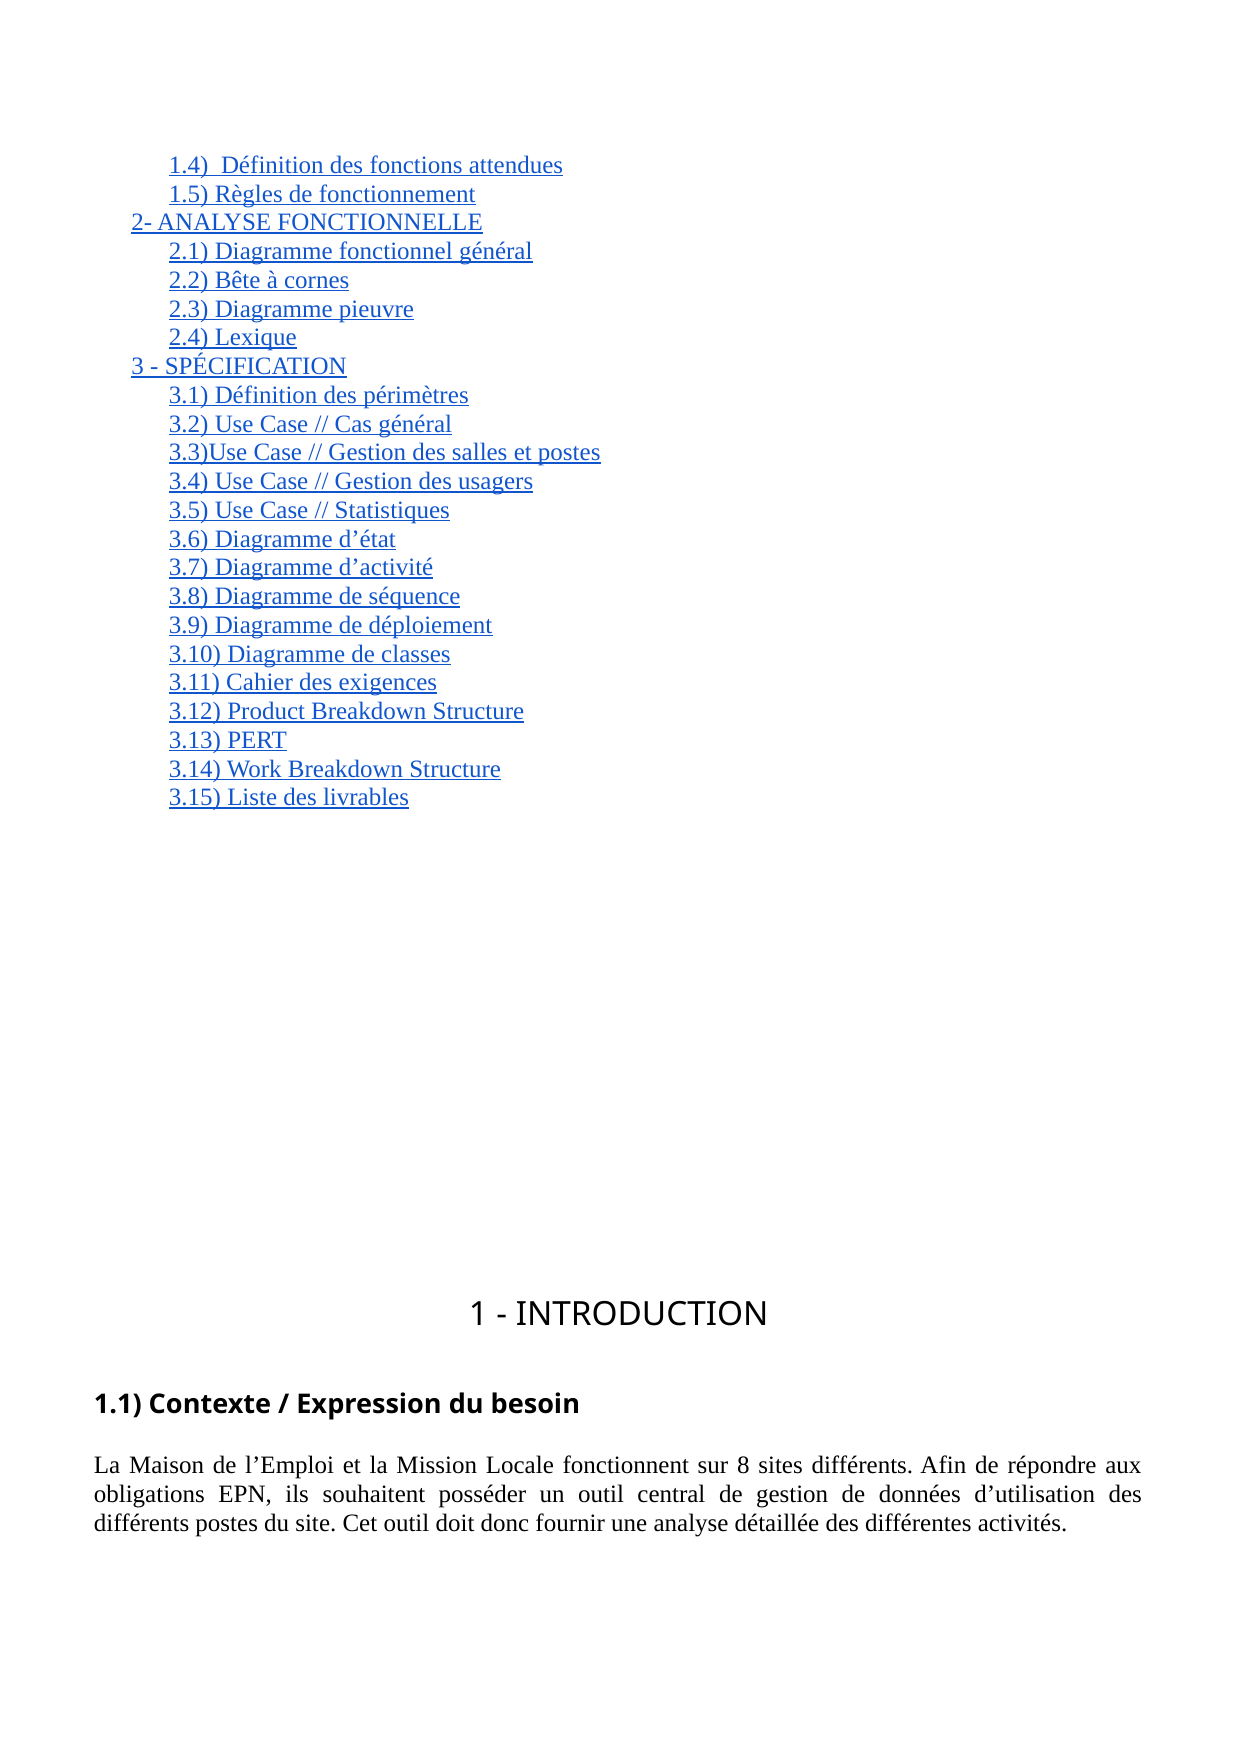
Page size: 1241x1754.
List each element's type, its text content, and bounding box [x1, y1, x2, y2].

text 2.2) Bête à cornes [169, 265, 1143, 294]
text 2.1) Diagramme fonctionnel général [169, 236, 1143, 265]
text 2.3) Diagramme pieuvre [169, 294, 1143, 322]
text La Maison de l’Emploi et la Mission Locale fonctionnent sur 8 sites différents. Afin de répondre aux obligations EPN, ils souhaitent posséder un outil central de gestion de données d’utilisation des différents postes du site. Cet outil doit donc fournir une analyse détaillée des différentes activités. [94, 1450, 1143, 1536]
text 2- ANALYSE FONCTIONNELLE [131, 207, 1143, 236]
text 3.10) Diagramme de classes [169, 639, 1143, 667]
text 3.15) Liste des livrables [169, 782, 1143, 811]
text 3.14) Work Breakdown Structure [169, 754, 1143, 782]
text 3.3)Use Case // Gestion des salles et postes [169, 437, 1143, 466]
text 3.9) Diagramme de déploiement [169, 610, 1143, 639]
text 3.2) Use Case // Cas général [169, 409, 1143, 437]
text 3.7) Diagramme d’activité [169, 552, 1143, 581]
text 1.4) Définition des fonctions attendues [169, 150, 1143, 179]
text 1.5) Règles de fonctionnement [169, 179, 1143, 207]
text 3.11) Cahier des exigences [169, 667, 1143, 696]
text 3.4) Use Case // Gestion des usagers [169, 466, 1143, 495]
text 3.1) Définition des périmètres [169, 380, 1143, 409]
text 3.6) Diagramme d’état [169, 524, 1143, 552]
text 3 - SPÉCIFICATION [131, 351, 1143, 380]
text 3.12) Product Breakdown Structure [169, 696, 1143, 725]
text 3.8) Diagramme de séquence [169, 581, 1143, 610]
text 3.5) Use Case // Statistiques [169, 495, 1143, 524]
text 3.13) PERT [169, 725, 1143, 754]
subtitle 1.1) Contexte / Expression du besoin [94, 1384, 1143, 1421]
text 2.4) Lexique [169, 322, 1143, 351]
subtitle 1 - INTRODUCTION [94, 1289, 1143, 1335]
